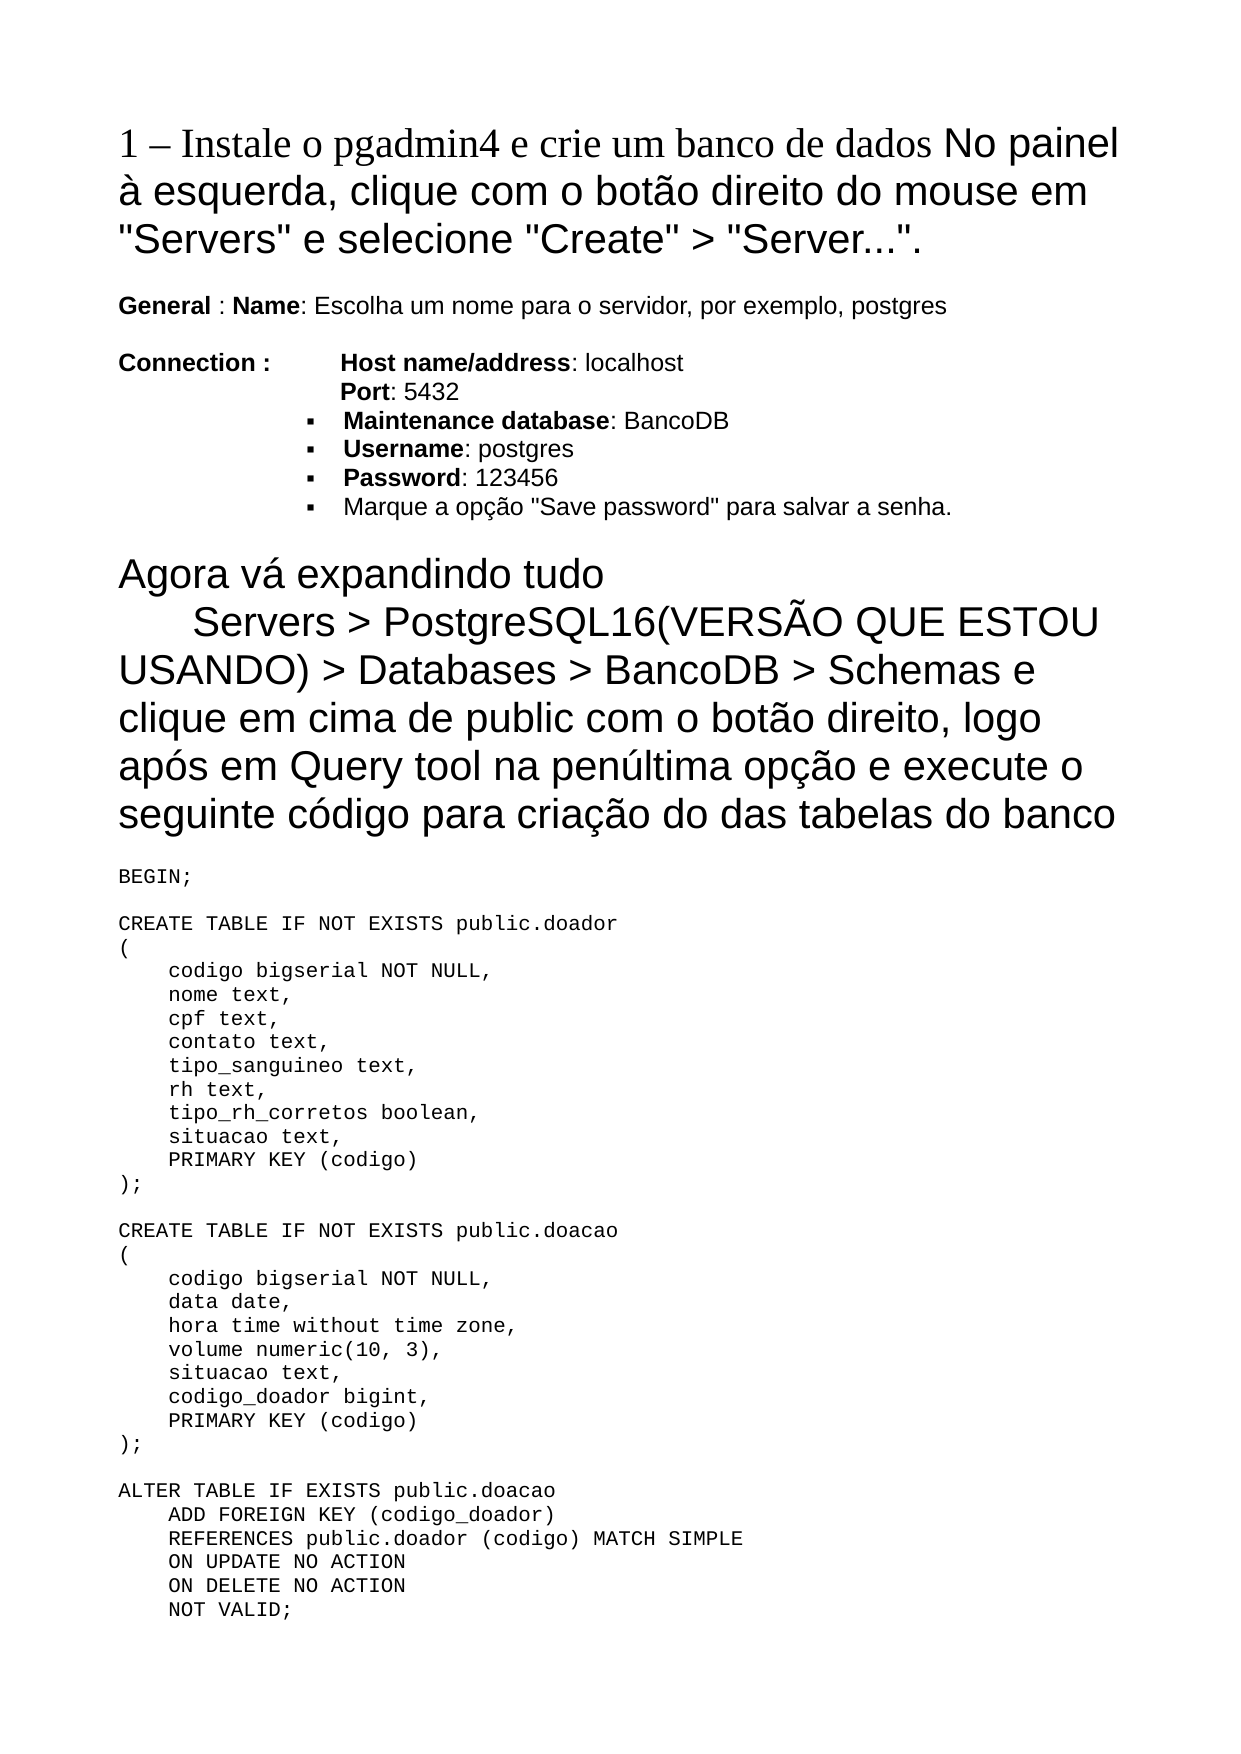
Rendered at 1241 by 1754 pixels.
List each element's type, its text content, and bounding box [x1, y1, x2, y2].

list ( [118, 1244, 1122, 1268]
list codigo bigserial NOT NULL, [118, 1268, 1122, 1291]
text General : Name: Escolha um nome para o servidor, por exemplo, postgres [118, 291, 1122, 319]
list tipo_rh_corretos boolean, [118, 1102, 1122, 1126]
text Agora vá expandindo tudo [118, 549, 1122, 597]
list PRIMARY KEY (codigo) [118, 1149, 1122, 1173]
list Username: postgres [306, 434, 1122, 463]
list codigo_doador bigint, [118, 1386, 1122, 1409]
text 1 – Instale o pgadmin4 e crie um banco de dados No painel à esquerda, clique com o botão direito do mouse em "Servers" e selecione "Create" > "Server...". [118, 118, 1122, 262]
list Password: 123456 [306, 463, 1122, 492]
list ON UPDATE NO ACTION [118, 1551, 1122, 1575]
list ( [118, 937, 1122, 960]
list BEGIN; [118, 866, 1122, 889]
list ADD FOREIGN KEY (codigo_doador) [118, 1504, 1122, 1528]
list data date, [118, 1291, 1122, 1315]
list Maintenance database: BancoDB [306, 406, 1122, 434]
list NOT VALID; [118, 1599, 1122, 1622]
list contato text, [118, 1031, 1122, 1055]
list ALTER TABLE IF EXISTS public.doacao [118, 1481, 1122, 1504]
list CREATE TABLE IF NOT EXISTS public.doacao [118, 1220, 1122, 1244]
list tipo_sanguineo text, [118, 1055, 1122, 1078]
list rh text, [118, 1078, 1122, 1102]
list Marque a opção "Save password" para salvar a senha. [306, 492, 1122, 521]
list REFERENCES public.doador (codigo) MATCH SIMPLE [118, 1528, 1122, 1551]
list volume numeric(10, 3), [118, 1339, 1122, 1362]
list ); [118, 1433, 1122, 1457]
list CREATE TABLE IF NOT EXISTS public.doador [118, 913, 1122, 937]
text Servers > PostgreSQL16(VERSÃO QUE ESTOU USANDO) > Databases > BancoDB > Schemas e clique em cima de public com o botão direito, logo após em Query tool na penúltima opção e execute o seguinte código para criação do das tabelas do banco [118, 597, 1122, 837]
list PRIMARY KEY (codigo) [118, 1409, 1122, 1433]
text Port: 5432 [118, 377, 1122, 406]
list nome text, [118, 984, 1122, 1008]
list ); [118, 1173, 1122, 1197]
list situacao text, [118, 1362, 1122, 1386]
list cpf text, [118, 1008, 1122, 1031]
list situacao text, [118, 1126, 1122, 1149]
list ON DELETE NO ACTION [118, 1575, 1122, 1599]
list codigo bigserial NOT NULL, [118, 960, 1122, 984]
text Connection : Host name/address: localhost [118, 348, 1122, 377]
list hora time without time zone, [118, 1315, 1122, 1339]
